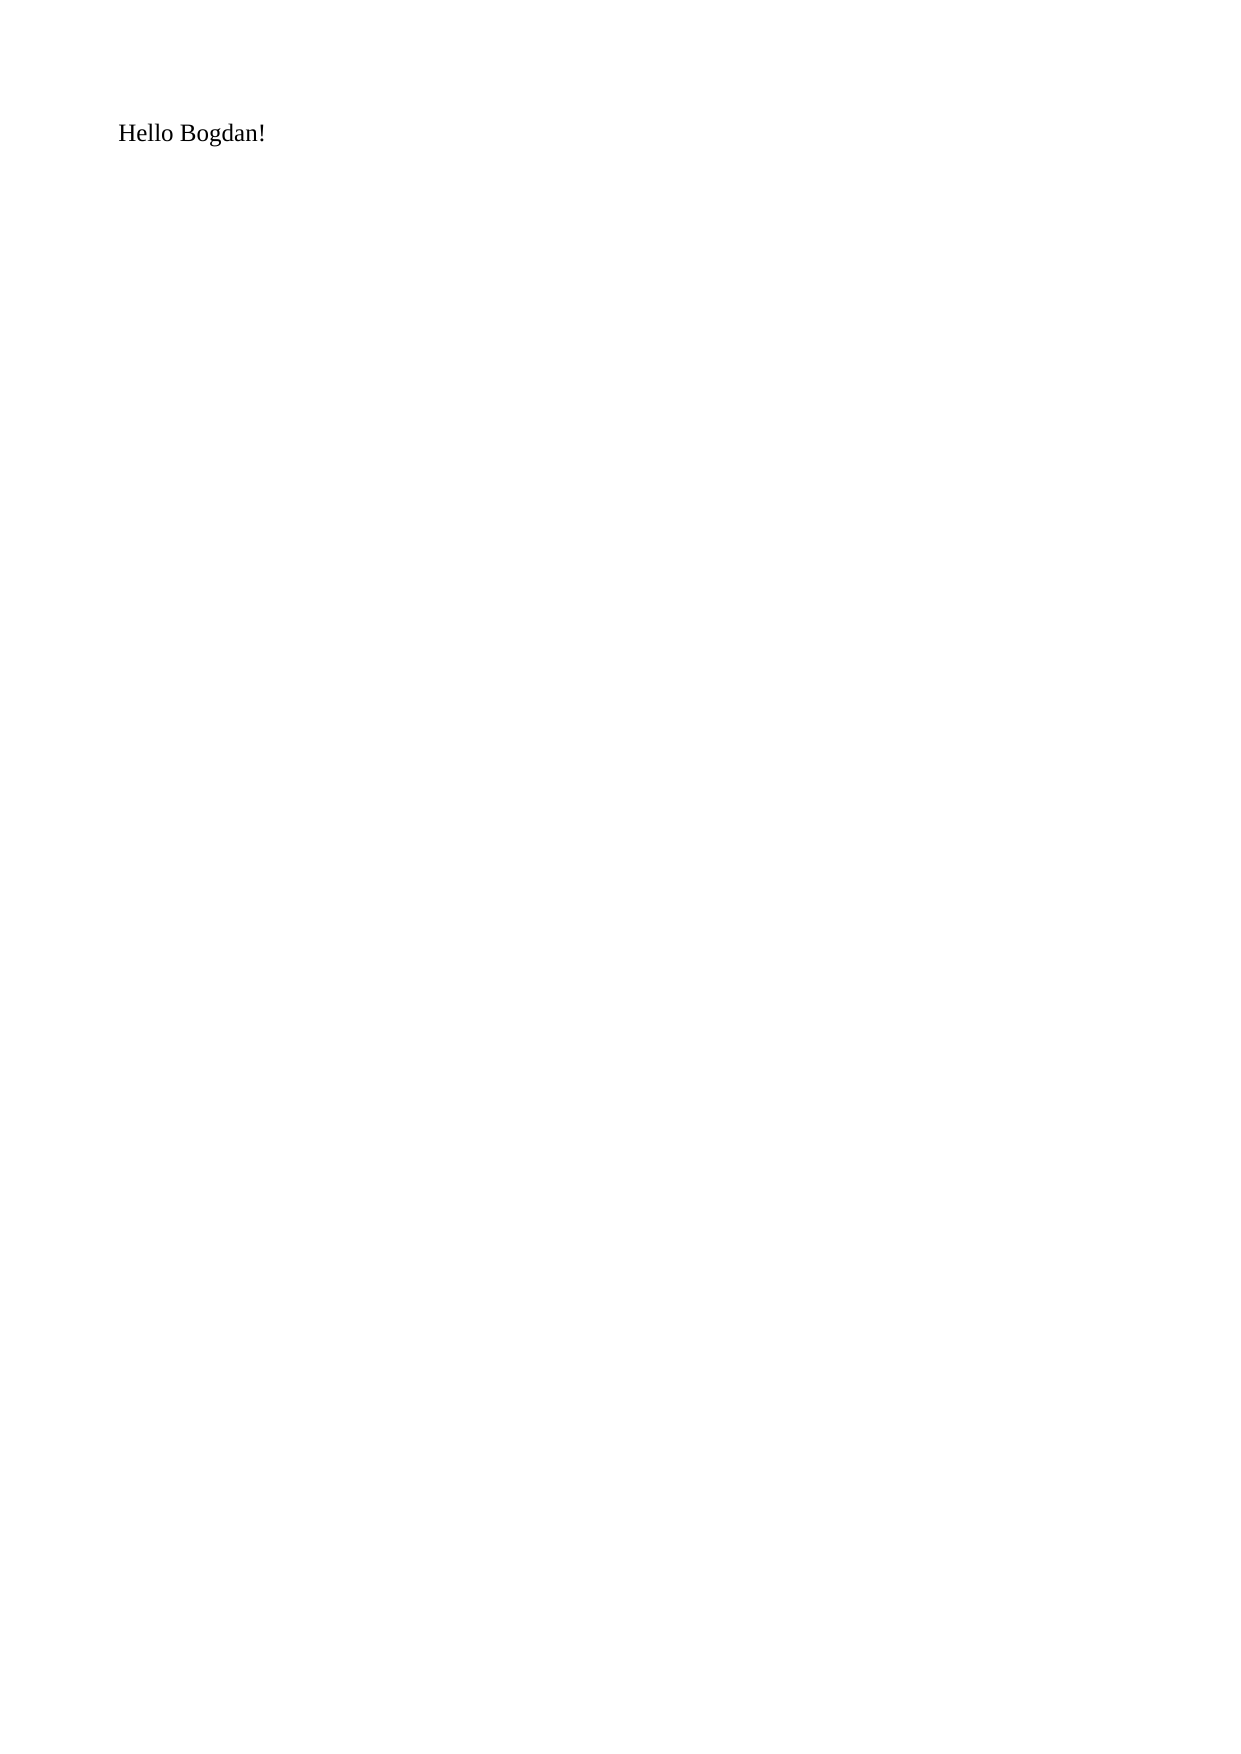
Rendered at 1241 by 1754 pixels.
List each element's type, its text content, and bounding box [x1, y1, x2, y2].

text Hello Bogdan! [118, 118, 1122, 147]
